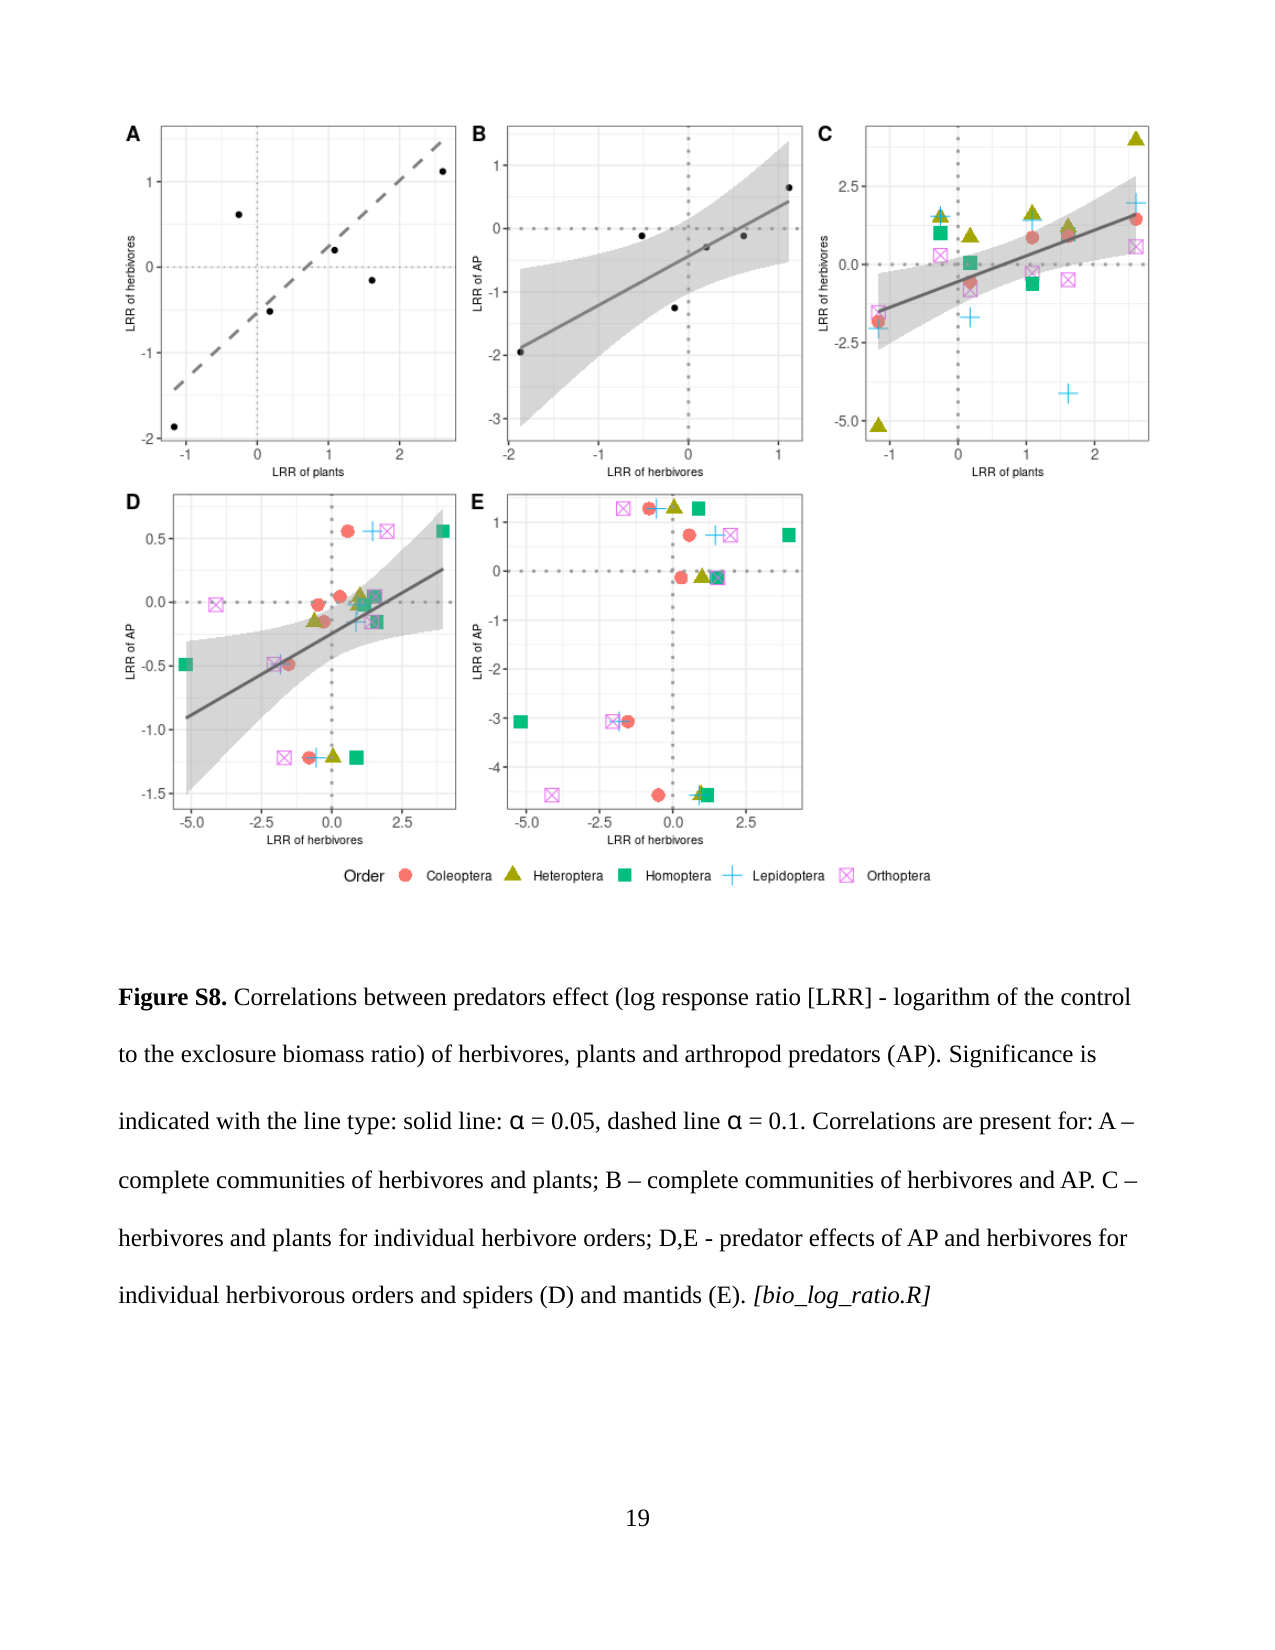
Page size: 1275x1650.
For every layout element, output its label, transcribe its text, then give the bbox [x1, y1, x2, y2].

text Figure S8. Correlations between predators effect (log response ratio [LRR] - logarithm of the control to the exclosure biomass ratio) of herbivores, plants and arthropod predators (AP). Significance is indicated with the line type: solid line: α = 0.05, dashed line α = 0.1. Correlations are present for: A – complete communities of herbivores and plants; B – complete communities of herbivores and AP. C – herbivores and plants for individual herbivore orders; D,E - predator effects of AP and herbivores for individual herbivorous orders and spiders (D) and mantids (E). [bio_log_ratio.R] [118, 982, 1157, 1309]
picture [118, 118, 1157, 896]
